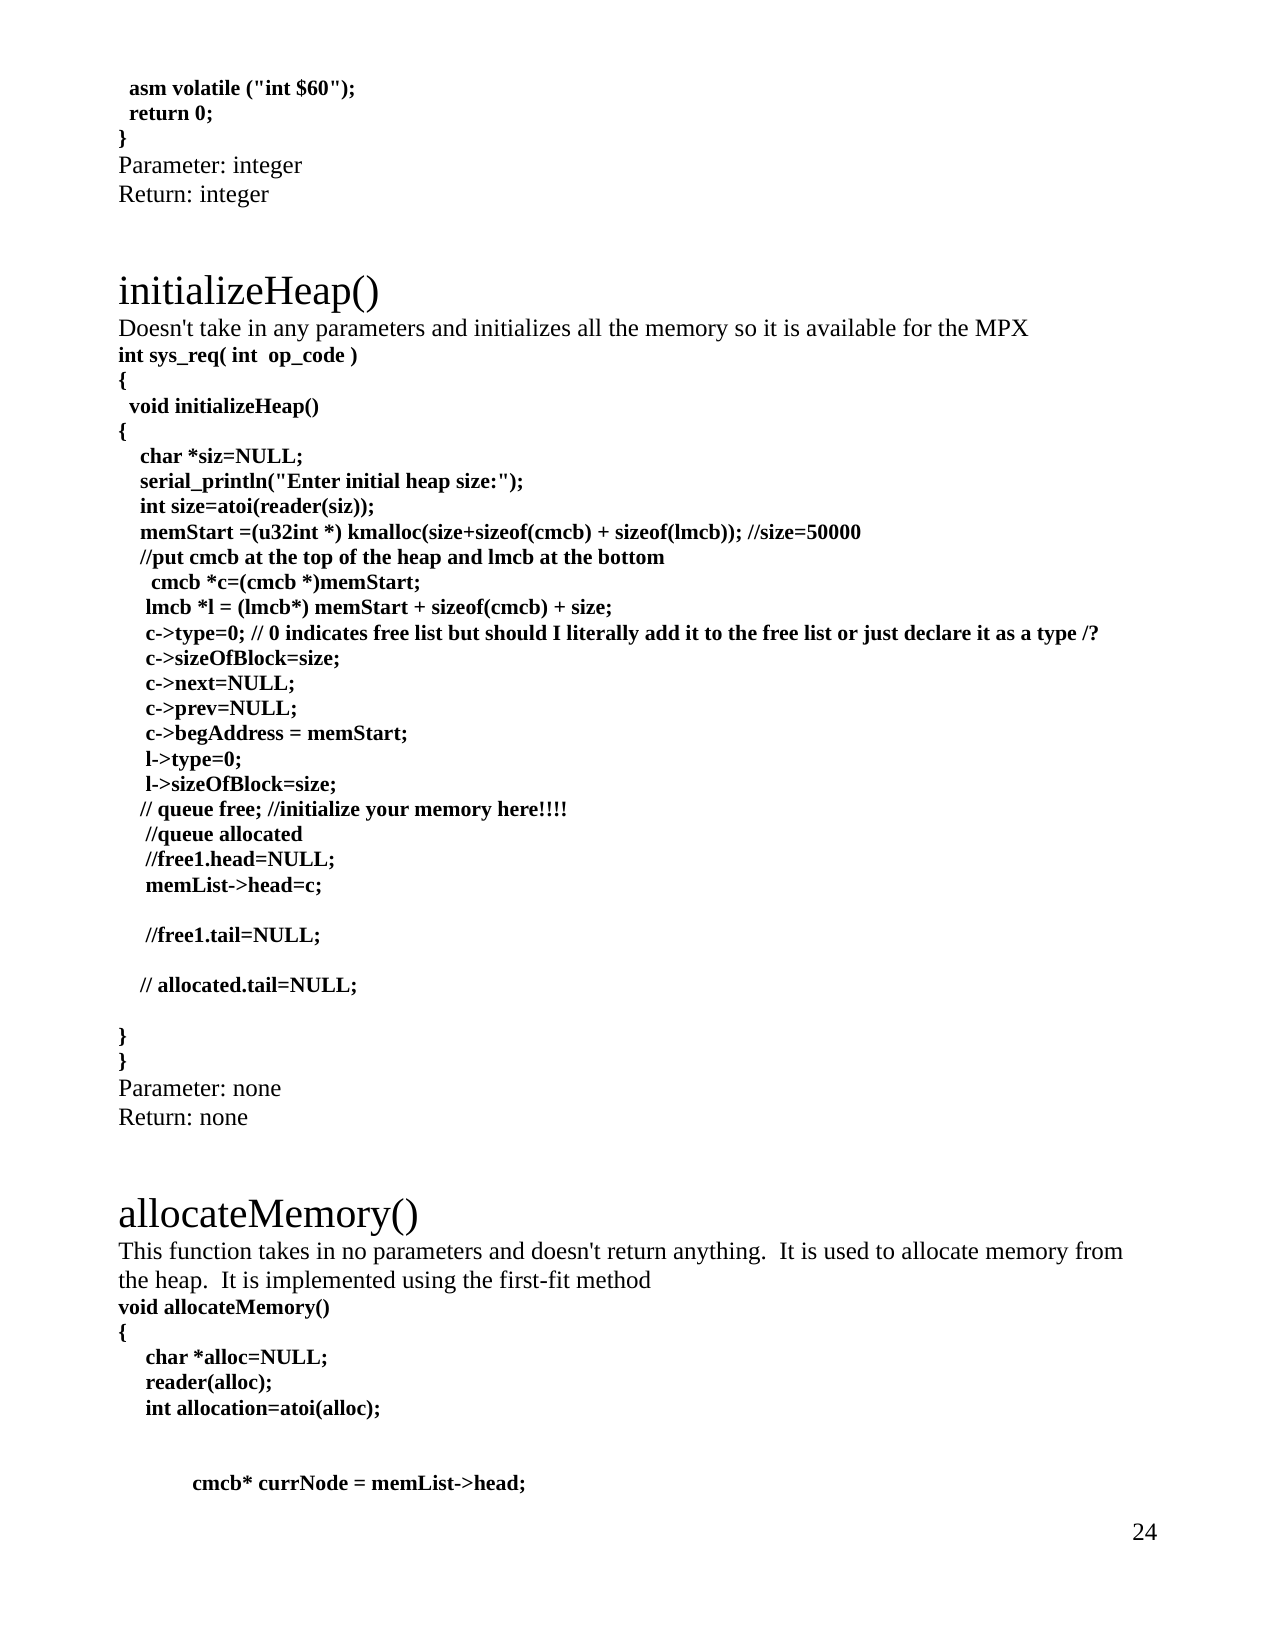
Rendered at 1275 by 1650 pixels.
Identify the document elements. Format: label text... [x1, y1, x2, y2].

text } [118, 1023, 1157, 1048]
text Doesn't take in any parameters and initializes all the memory so it is available for the MPX [118, 313, 1157, 342]
text char *alloc=NULL; [118, 1344, 1157, 1369]
text initializeHeap() [118, 266, 1157, 313]
text c->sizeOfBlock=size; [118, 645, 1157, 670]
text { [118, 418, 1157, 443]
text This function takes in no parameters and doesn't return anything. It is used to allocate memory from the heap. It is implemented using the first-fit method [118, 1236, 1157, 1294]
text return 0; [118, 100, 1157, 125]
text Parameter: integer [118, 151, 1157, 179]
text l->sizeOfBlock=size; [118, 771, 1157, 796]
text int allocation=atoi(alloc); [118, 1394, 1157, 1420]
text c->type=0; // 0 indicates free list but should I literally add it to the free list or just declare it as a type /? [118, 619, 1157, 645]
text //put cmcb at the top of the heap and lmcb at the bottom [118, 544, 1157, 569]
text c->begAddress = memStart; [118, 720, 1157, 746]
text Return: integer [118, 179, 1157, 208]
text } [118, 125, 1157, 151]
text int size=atoi(reader(siz)); [118, 493, 1157, 519]
text c->prev=NULL; [118, 695, 1157, 720]
text reader(alloc); [118, 1369, 1157, 1394]
text // allocated.tail=NULL; [118, 972, 1157, 998]
text lmcb *l = (lmcb*) memStart + sizeof(cmcb) + size; [118, 594, 1157, 619]
text asm volatile ("int $60"); [118, 75, 1157, 100]
text memStart =(u32int *) kmalloc(size+sizeof(cmcb) + sizeof(lmcb)); //size=50000 [118, 519, 1157, 544]
text // queue free; //initialize your memory here!!!! [118, 796, 1157, 821]
text cmcb* currNode = memList->head; [118, 1470, 1157, 1495]
text char *siz=NULL; [118, 443, 1157, 468]
text allocateMemory() [118, 1188, 1157, 1236]
text c->next=NULL; [118, 670, 1157, 695]
text Parameter: none [118, 1073, 1157, 1102]
text memList->head=c; [118, 872, 1157, 897]
text void allocateMemory() [118, 1294, 1157, 1319]
text int sys_req( int op_code ) [118, 342, 1157, 367]
text { [118, 1319, 1157, 1344]
text //free1.tail=NULL; [118, 922, 1157, 947]
text cmcb *c=(cmcb *)memStart; [118, 569, 1157, 594]
text serial_println("Enter initial heap size:"); [118, 468, 1157, 493]
text { [118, 367, 1157, 393]
text void initializeHeap() [118, 393, 1157, 418]
text //free1.head=NULL; [118, 846, 1157, 872]
text //queue allocated [118, 821, 1157, 846]
text l->type=0; [118, 746, 1157, 771]
text Return: none [118, 1102, 1157, 1131]
text } [118, 1048, 1157, 1073]
